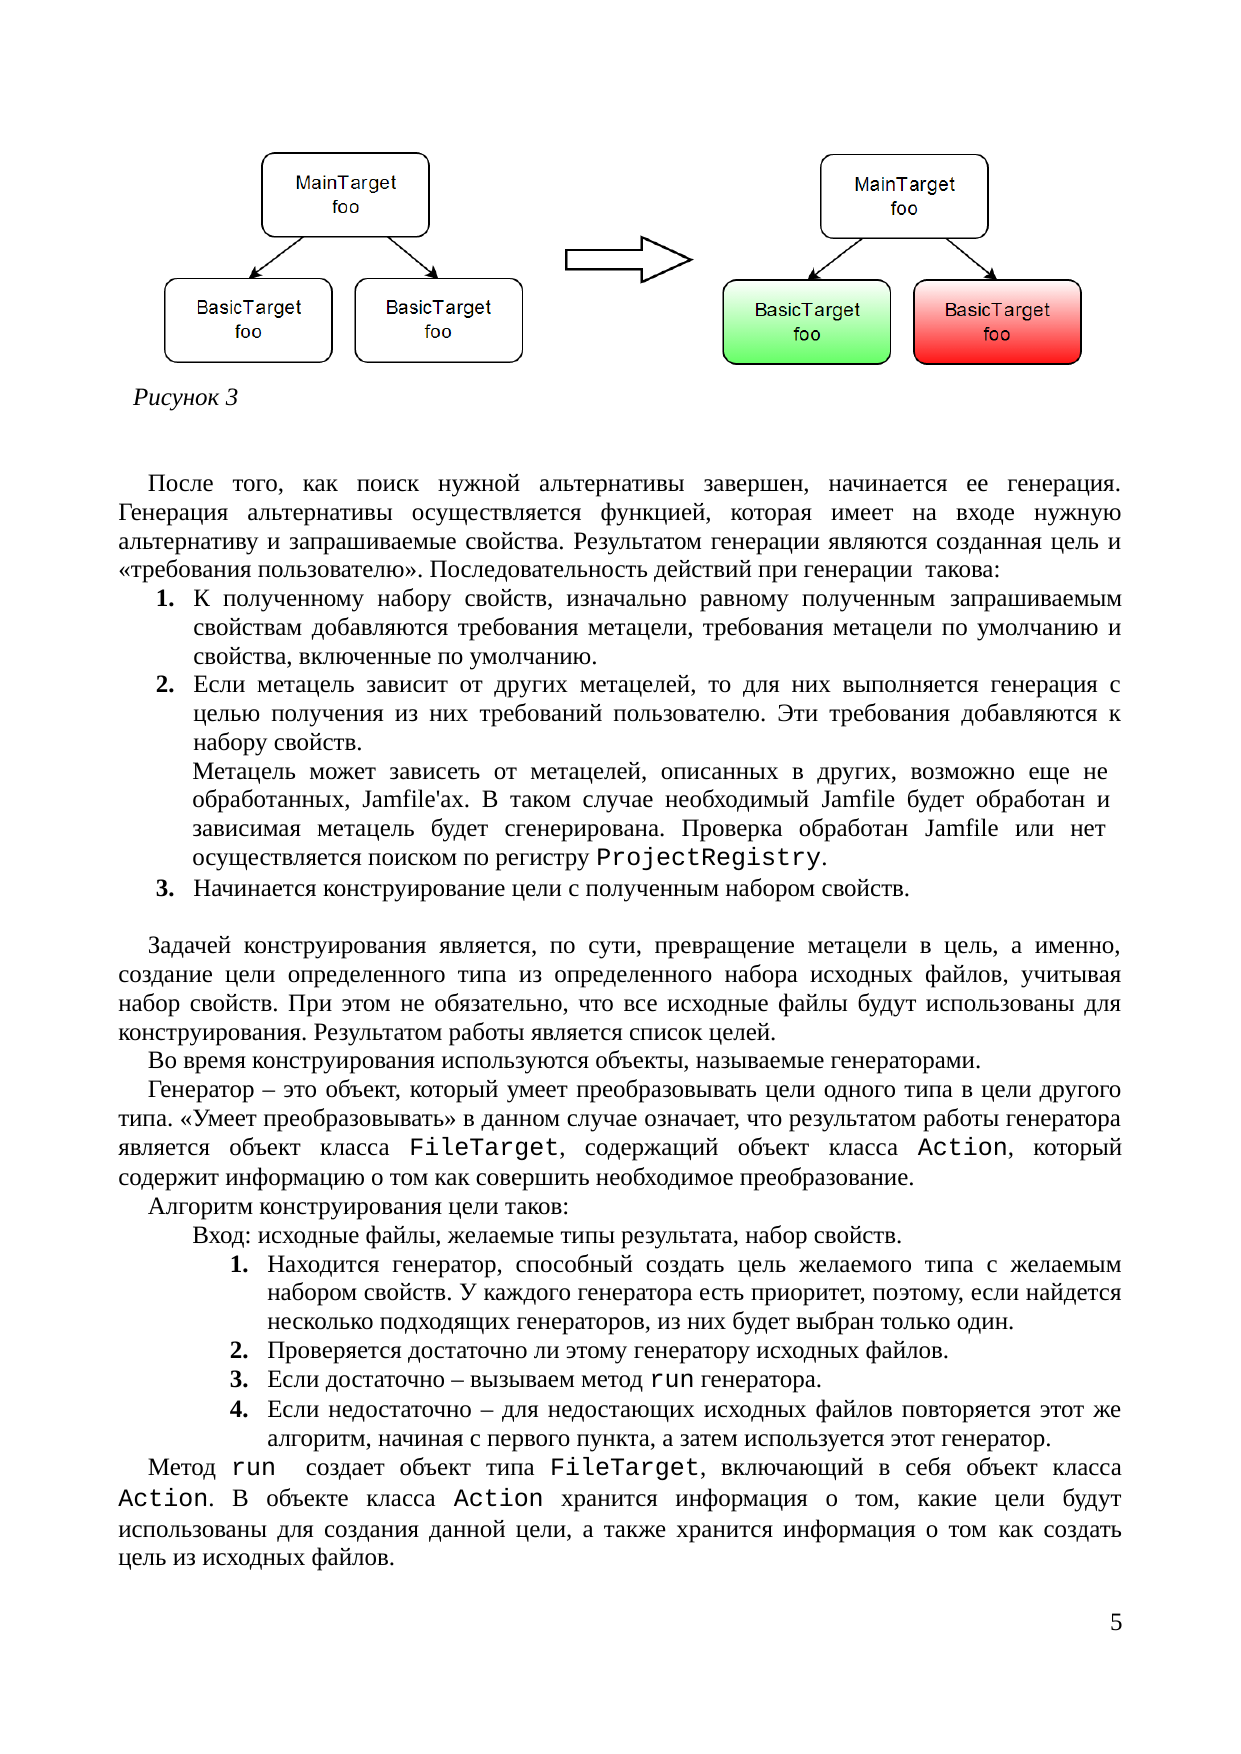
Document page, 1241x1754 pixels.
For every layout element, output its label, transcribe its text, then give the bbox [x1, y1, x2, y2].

text После того, как поиск нужной альтернативы завершен, начинается ее генерация. Генерация альтернативы осуществляется функцией, которая имеет на входе нужную альтернативу и запрашиваемые свойства. Результатом генерации являются созданная цель и «требования пользователю». Последовательность действий при генерации такова: [118, 468, 1122, 583]
picture [133, 130, 1108, 382]
text Алгоритм конструирования цели таков: [118, 1191, 1122, 1220]
list Начинается конструирование цели с полученным набором свойств. [156, 873, 1122, 902]
text Задачей конструирования является, по сути, превращение метацели в цель, а именно, создание цели определенного типа из определенного набора исходных файлов, учитывая набор свойств. При этом не обязательно, что все исходные файлы будут использованы для конструирования. Результатом работы является список целей. [118, 930, 1122, 1045]
list Находится генератор, способный создать цель желаемого типа с желаемым набором свойств. У каждого генератора есть приоритет, поэтому, если найдется несколько подходящих генераторов, из них будет выбран только один. [229, 1249, 1122, 1335]
list Если метацель зависит от других метацелей, то для них выполняется генерация с целью получения из них требований пользователю. Эти требования добавляются к набору свойств. [156, 669, 1122, 756]
text Вход: исходные файлы, желаемые типы результата, набор свойств. [118, 1220, 1122, 1249]
text Во время конструирования используются объекты, называемые генераторами. [118, 1045, 1122, 1074]
text Рисунок 3 [133, 382, 1107, 411]
text Генератор – это объект, который умеет преобразовывать цели одного типа в цели другого типа. «Умеет преобразовывать» в данном случае означает, что результатом работы генератора является объект класса FileTarget, содержащий объект класса Action, который содержит информацию о том как совершить необходимое преобразование. [118, 1074, 1122, 1191]
list Если достаточно – вызываем метод run генератора. [229, 1364, 1122, 1394]
text Метацель может зависеть от метацелей, описанных в других, возможно еще не обработанных, Jamfile'ах. В таком случае необходимый Jamfile будет обработан и зависимая метацель будет сгенерирована. Проверка обработан Jamfile или нет осуществляется поиском по регистру ProjectRegistry. [118, 756, 1122, 873]
list Проверяется достаточно ли этому генератору исходных файлов. [229, 1335, 1122, 1364]
list Если недостаточно – для недостающих исходных файлов повторяется этот же алгоритм, начиная с первого пункта, а затем используется этот генератор. [229, 1394, 1122, 1452]
list К полученному набору свойств, изначально равному полученным запрашиваемым свойствам добавляются требования метацели, требования метацели по умолчанию и свойства, включенные по умолчанию. [156, 583, 1122, 669]
text Метод run создает объект типа FileTarget, включающий в себя объект класса Action. В объекте класса Action хранится информация о том, какие цели будут использованы для создания данной цели, а также хранится информация о том как создать цель из исходных файлов. [118, 1452, 1122, 1571]
